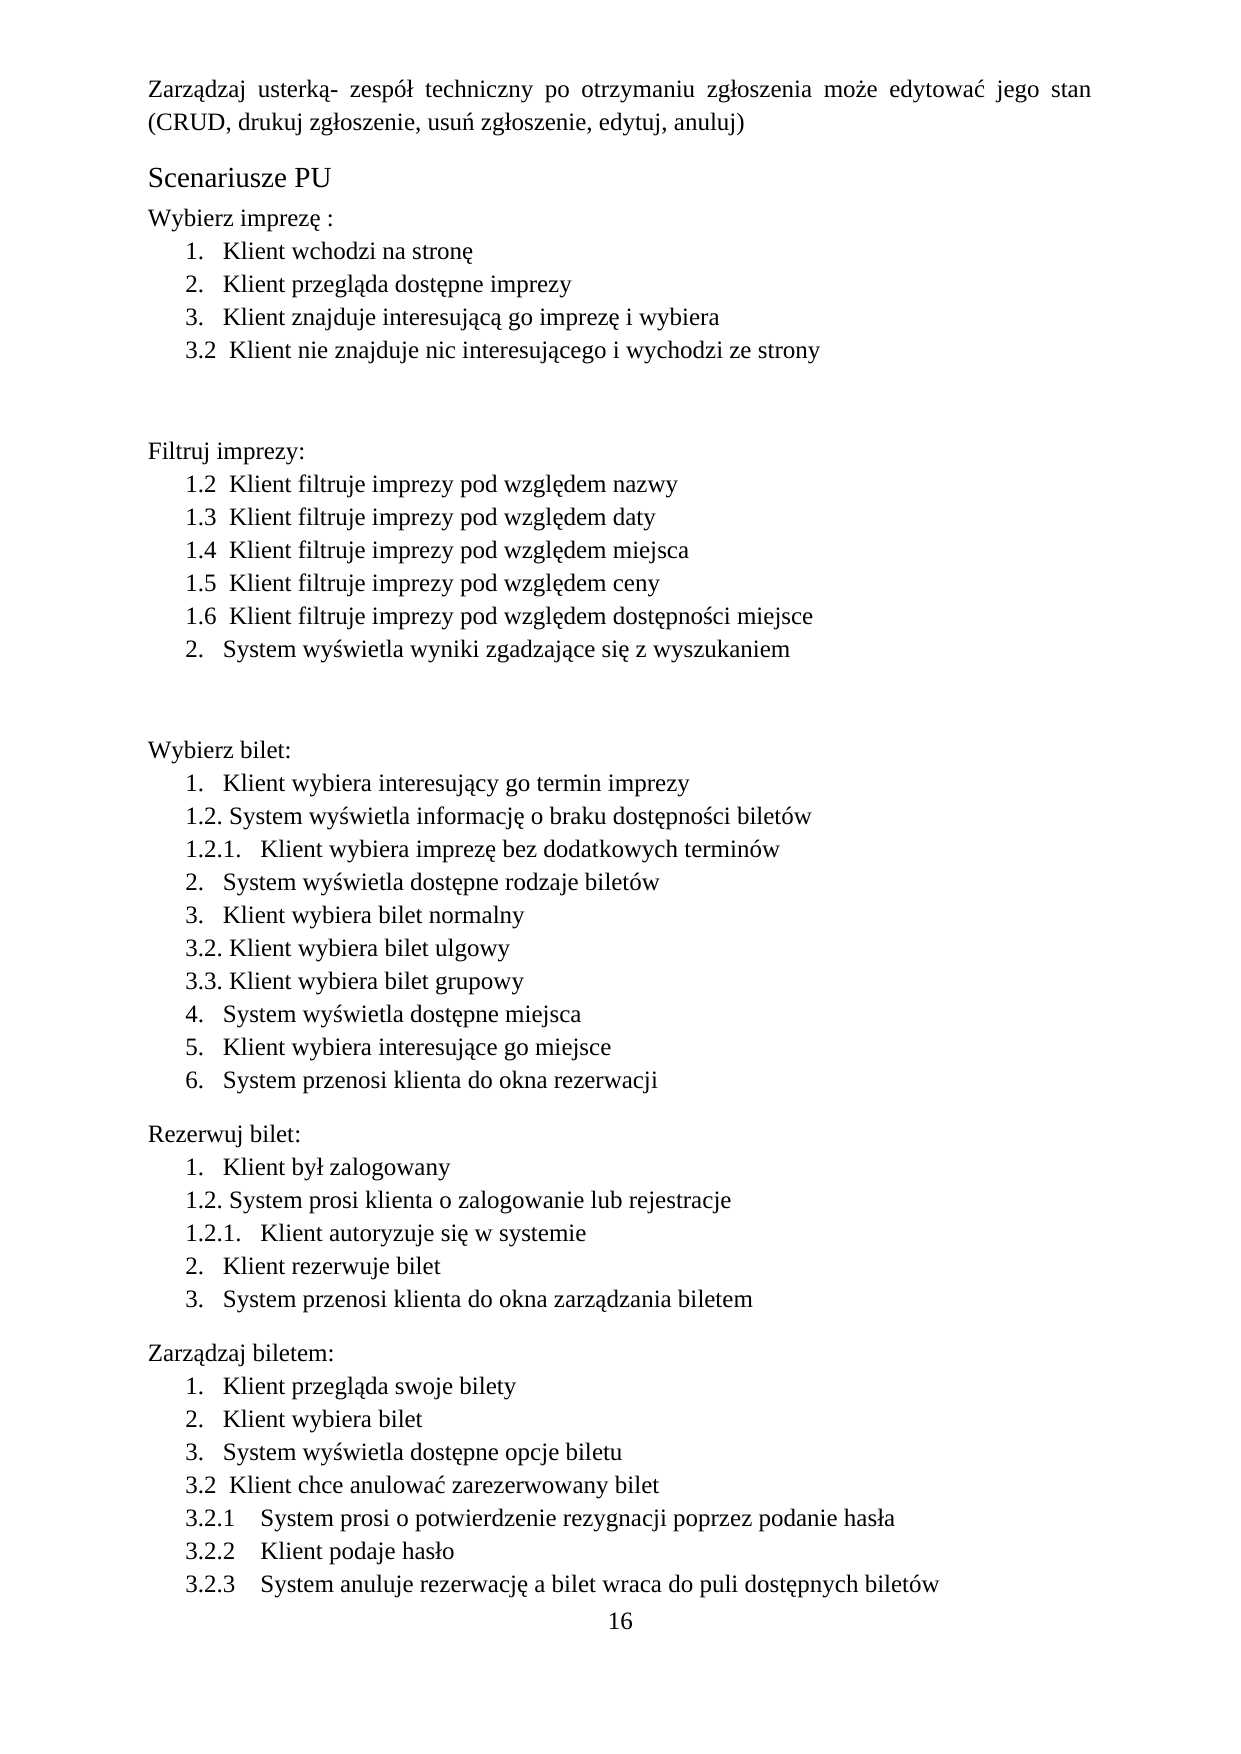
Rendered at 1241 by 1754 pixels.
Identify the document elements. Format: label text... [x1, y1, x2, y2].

list Klient filtruje imprezy pod względem dostępności miejsce [185, 601, 1093, 630]
list Klient wybiera interesujące go miejsce [185, 1032, 1093, 1061]
text Zarządzaj usterką- zespół techniczny po otrzymaniu zgłoszenia może edytować jego stan (CRUD, drukuj zgłoszenie, usuń zgłoszenie, edytuj, anuluj) [148, 74, 1093, 136]
subtitle Scenariusze PU [148, 161, 1093, 194]
list Klient wybiera bilet ulgowy [185, 933, 1093, 962]
subtitle Wybierz imprezę : [148, 203, 1093, 232]
list Klient znajduje interesującą go imprezę i wybiera [185, 302, 1093, 331]
subtitle Wybierz bilet: [148, 735, 1093, 764]
subtitle Rezerwuj bilet: [148, 1119, 1093, 1148]
list Klient filtruje imprezy pod względem nazwy [185, 469, 1093, 498]
list Klient filtruje imprezy pod względem ceny [185, 568, 1093, 597]
list Klient autoryzuje się w systemie [185, 1218, 1093, 1247]
list Klient wybiera bilet normalny [185, 900, 1093, 929]
list Klient nie znajduje nic interesującego i wychodzi ze strony [185, 335, 1093, 364]
list Klient wybiera bilet grupowy [185, 966, 1093, 995]
list Klient był zalogowany [185, 1152, 1093, 1181]
list System wyświetla dostępne opcje biletu [185, 1437, 1093, 1466]
list System anuluje rezerwację a bilet wraca do puli dostępnych biletów [185, 1569, 1093, 1598]
list System wyświetla wyniki zgadzające się z wyszukaniem [185, 634, 1093, 663]
list Klient wybiera imprezę bez dodatkowych terminów [185, 834, 1093, 863]
list System przenosi klienta do okna rezerwacji [185, 1065, 1093, 1094]
list Klient filtruje imprezy pod względem daty [185, 502, 1093, 531]
list Klient filtruje imprezy pod względem miejsca [185, 535, 1093, 564]
subtitle Filtruj imprezy: [148, 436, 1093, 465]
list Klient wchodzi na stronę [185, 236, 1093, 265]
list System przenosi klienta do okna zarządzania biletem [185, 1284, 1093, 1313]
list Klient przegląda swoje bilety [185, 1371, 1093, 1400]
list System prosi klienta o zalogowanie lub rejestracje [185, 1185, 1093, 1214]
list Klient podaje hasło [185, 1536, 1093, 1565]
list Klient chce anulować zarezerwowany bilet [185, 1470, 1093, 1499]
list Klient przegląda dostępne imprezy [185, 269, 1093, 298]
list System wyświetla informację o braku dostępności biletów [185, 801, 1093, 830]
list Klient wybiera bilet [185, 1404, 1093, 1433]
list System prosi o potwierdzenie rezygnacji poprzez podanie hasła [185, 1503, 1093, 1532]
list Klient rezerwuje bilet [185, 1251, 1093, 1280]
list System wyświetla dostępne miejsca [185, 999, 1093, 1028]
list System wyświetla dostępne rodzaje biletów [185, 867, 1093, 896]
list Klient wybiera interesujący go termin imprezy [185, 768, 1093, 797]
subtitle Zarządzaj biletem: [148, 1338, 1093, 1367]
